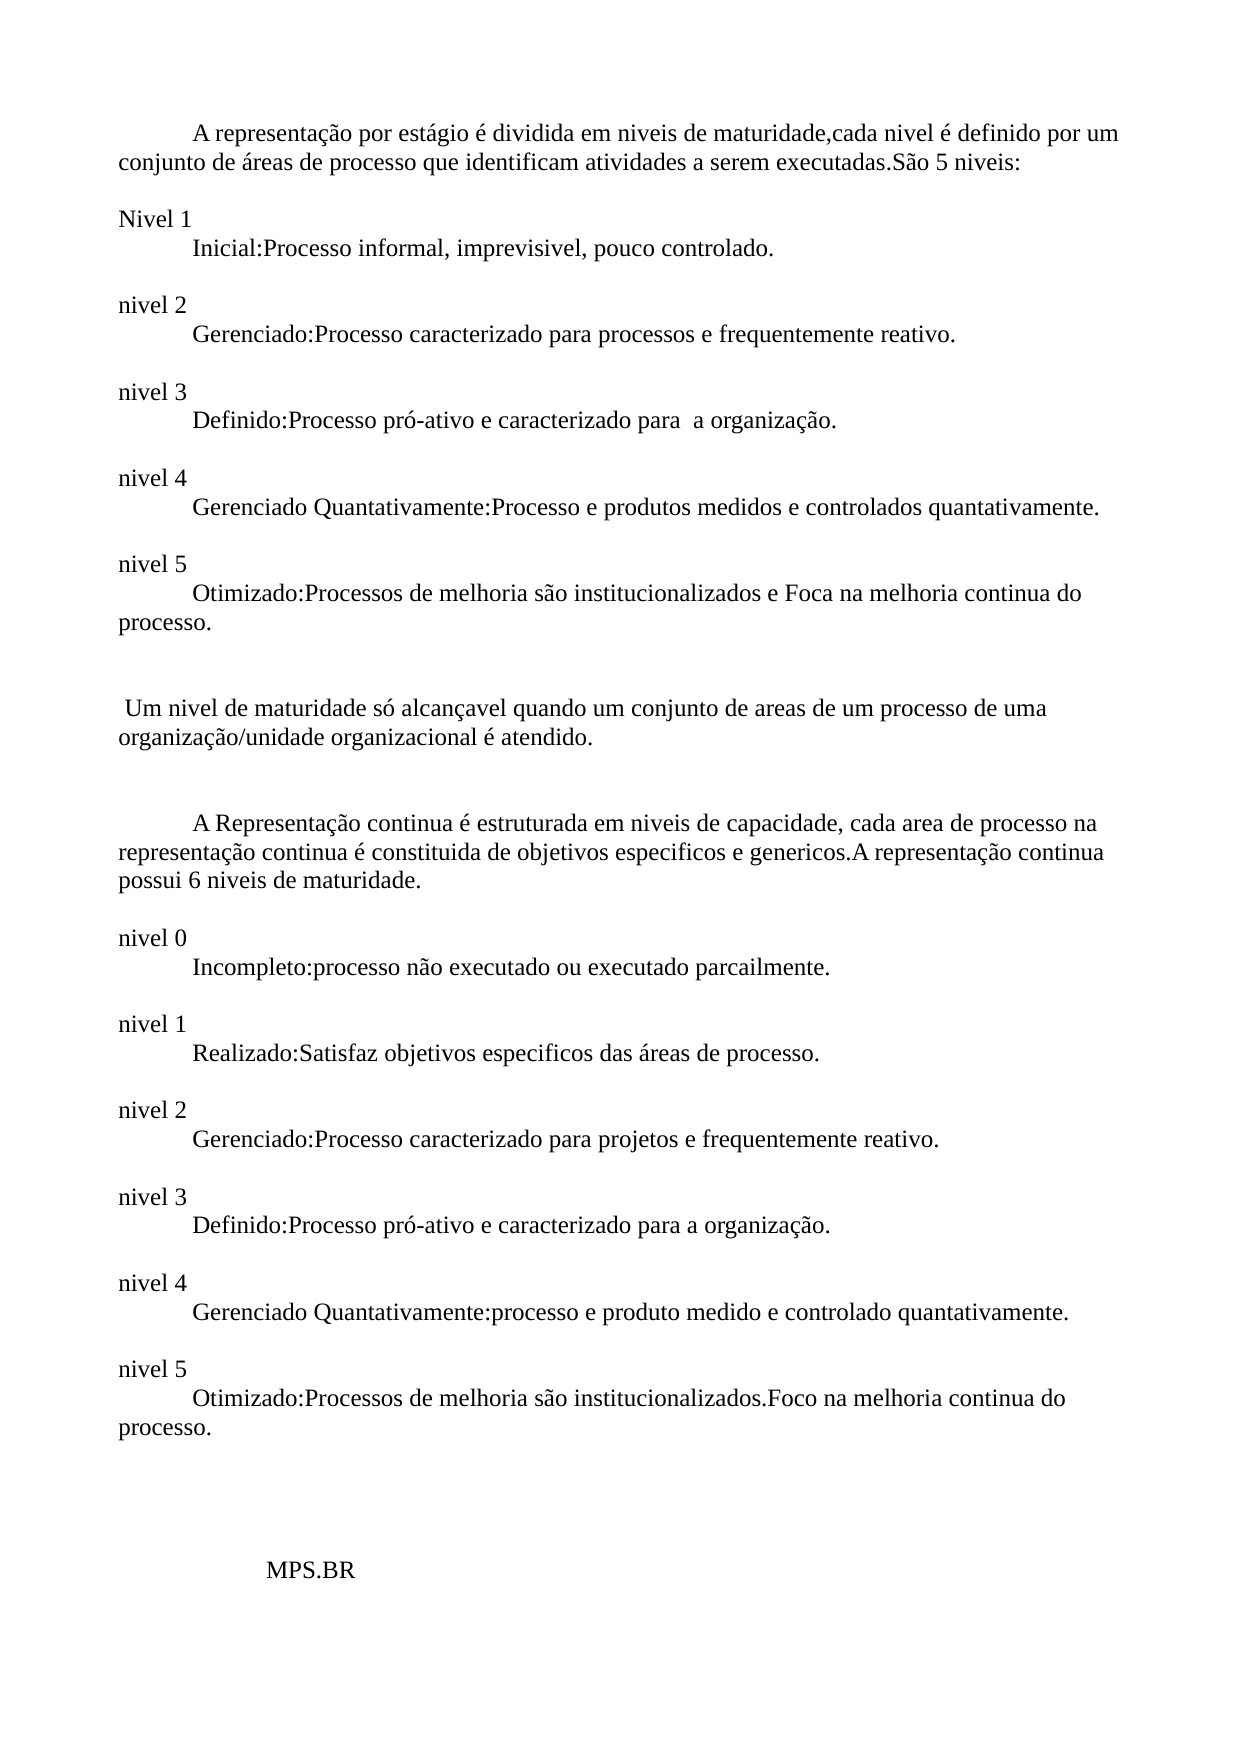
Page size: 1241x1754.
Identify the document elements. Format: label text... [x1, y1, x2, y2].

text Realizado:Satisfaz objetivos especificos das áreas de processo. [118, 1038, 1122, 1067]
text nivel 5 [118, 549, 1122, 578]
text MPS.BR [118, 1556, 1122, 1584]
text nivel 0 [118, 923, 1122, 952]
text nivel 1 [118, 1009, 1122, 1038]
text A Representação continua é estruturada em niveis de capacidade, cada area de processo na representação continua é constituida de objetivos especificos e genericos.A representação continua possui 6 niveis de maturidade. [118, 808, 1122, 894]
text Incompleto:processo não executado ou executado parcailmente. [118, 952, 1122, 981]
text Inicial:Processo informal, imprevisivel, pouco controlado. [118, 233, 1122, 262]
text Nivel 1 [118, 204, 1122, 233]
text Gerenciado:Processo caracterizado para processos e frequentemente reativo. [118, 319, 1122, 348]
text nivel 3 [118, 377, 1122, 406]
text Otimizado:Processos de melhoria são institucionalizados e Foca na melhoria continua do processo. [118, 578, 1122, 636]
text nivel 4 [118, 1268, 1122, 1297]
text Gerenciado Quantativamente:processo e produto medido e controlado quantativamente. [118, 1297, 1122, 1326]
text nivel 2 [118, 291, 1122, 319]
text Um nivel de maturidade só alcançavel quando um conjunto de areas de um processo de uma organização/unidade organizacional é atendido. [118, 693, 1122, 751]
text A representação por estágio é dividida em niveis de maturidade,cada nivel é definido por um conjunto de áreas de processo que identificam atividades a serem executadas.São 5 niveis: [118, 118, 1122, 176]
text nivel 5 [118, 1354, 1122, 1383]
text Gerenciado Quantativamente:Processo e produtos medidos e controlados quantativamente. [118, 492, 1122, 521]
text Otimizado:Processos de melhoria são institucionalizados.Foco na melhoria continua do processo. [118, 1383, 1122, 1441]
text Gerenciado:Processo caracterizado para projetos e frequentemente reativo. [118, 1124, 1122, 1153]
text Definido:Processo pró-ativo e caracterizado para a organização. [118, 1211, 1122, 1239]
text nivel 3 [118, 1182, 1122, 1211]
text Definido:Processo pró-ativo e caracterizado para a organização. [118, 406, 1122, 434]
text nivel 4 [118, 463, 1122, 492]
text nivel 2 [118, 1096, 1122, 1124]
